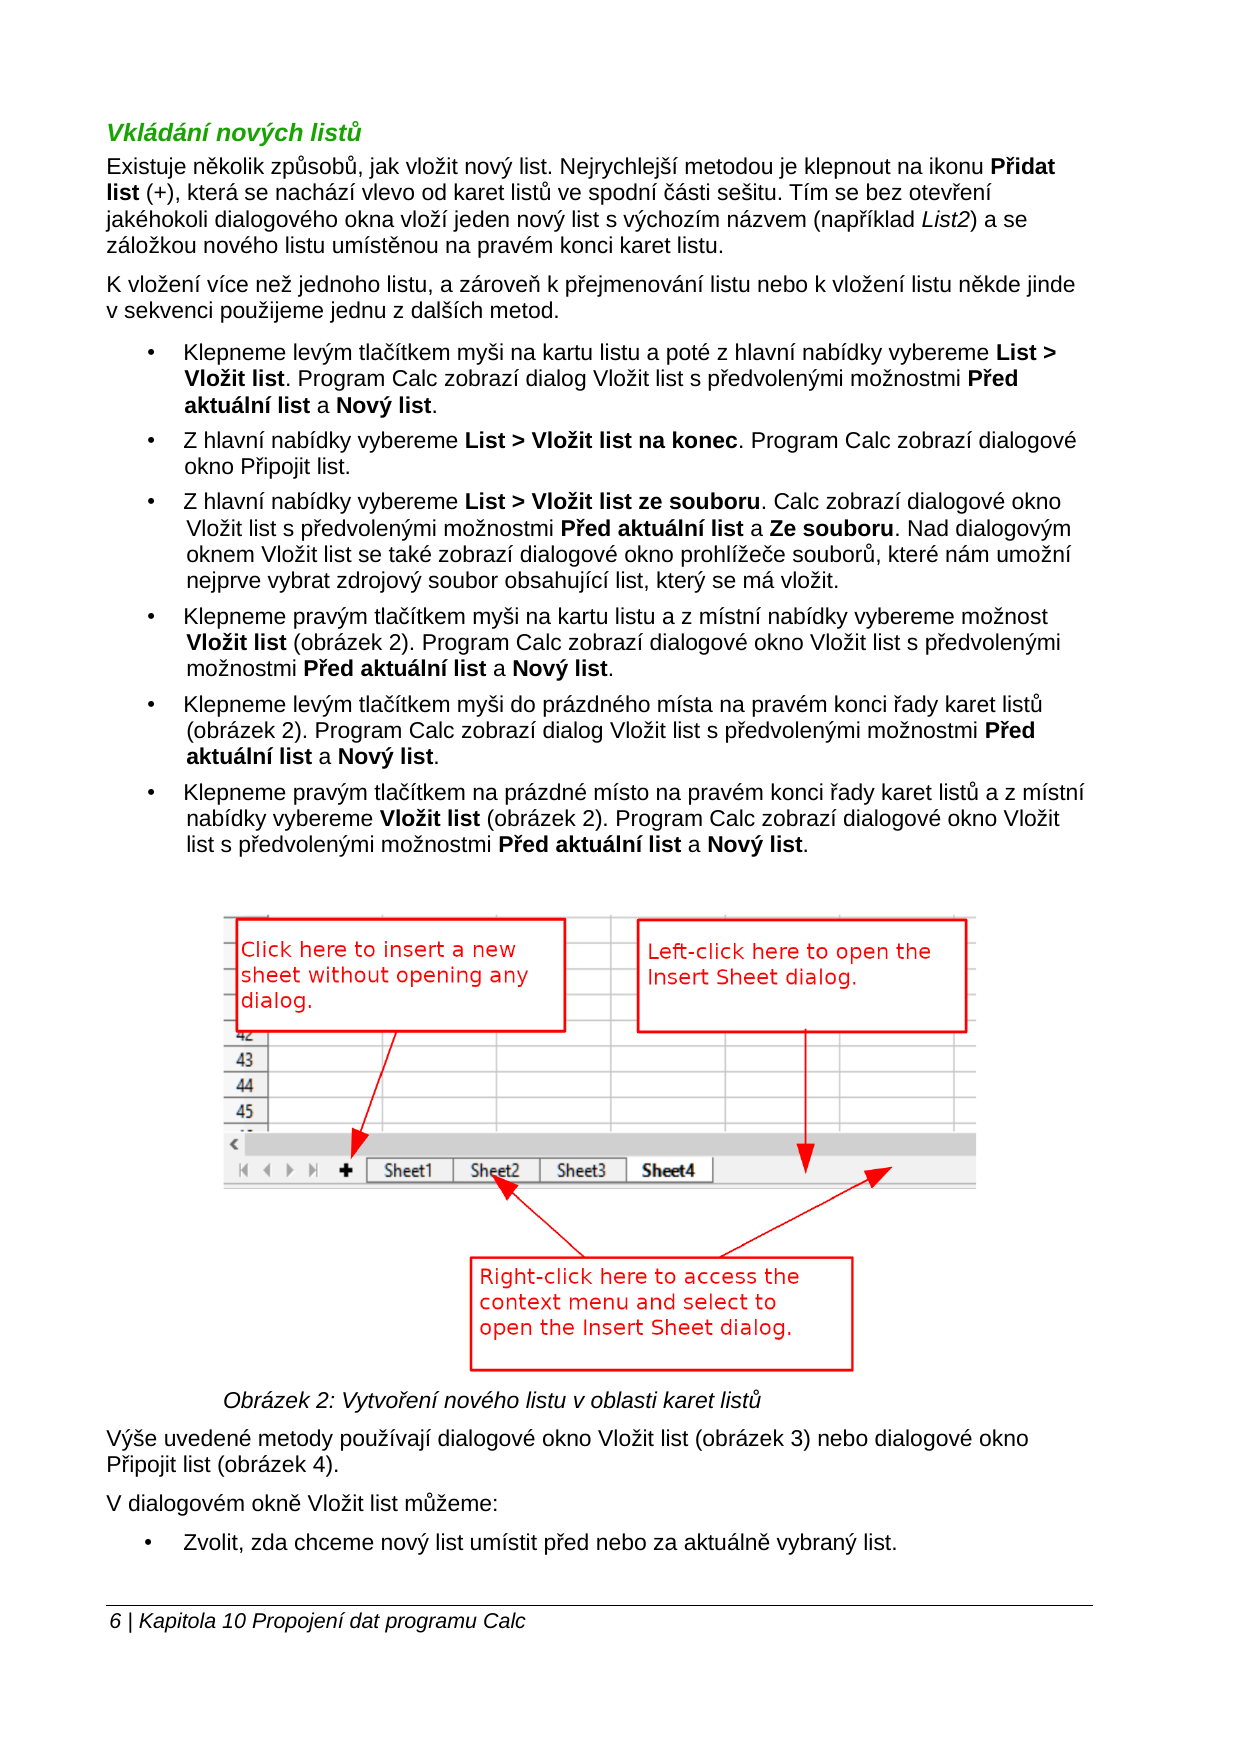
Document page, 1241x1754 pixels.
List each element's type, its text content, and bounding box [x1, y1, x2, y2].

list Klepneme levým tlačítkem myši na kartu listu a poté z hlavní nabídky vybereme List > Vložit list. Program Calc zobrazí dialog Vložit list s předvolenými možnostmi Před aktuální list a Nový list. [144, 336, 1093, 418]
list Klepneme pravým tlačítkem myši na kartu listu a z místní nabídky vybereme možnost Vložit list (obrázek 2). Program Calc zobrazí dialogové okno Vložit list s předvolenými možnostmi Před aktuální list a Nový list. [144, 600, 1093, 682]
list Klepneme pravým tlačítkem na prázdné místo na pravém konci řady karet listů a z místní nabídky vybereme Vložit list (obrázek 2). Program Calc zobrazí dialogové okno Vložit list s předvolenými možnostmi Před aktuální list a Nový list. [144, 776, 1093, 860]
text Existuje několik způsobů, jak vložit nový list. Nejrychlejší metodou je klepnout na ikonu Přidat list (+), která se nachází vlevo od karet listů ve spodní části sešitu. Tím se bez otevření jakéhokoli dialogového okna vloží jeden nový list s výchozím názvem (například List2) a se záložkou nového listu umístěnou na pravém konci karet listu. [106, 153, 1093, 258]
list V dialogovém okně Vložit list můžeme: [106, 1490, 1093, 1517]
list Z hlavní nabídky vybereme List > Vložit list na konec. Program Calc zobrazí dialogové okno Připojit list. [144, 424, 1093, 479]
subtitle Vkládání nových listů [106, 118, 1093, 147]
text Obrázek 2: Vytvoření nového listu v oblasti karet listů [223, 1387, 976, 1413]
picture [222, 913, 977, 1387]
list Klepneme levým tlačítkem myši do prázdného místa na pravém konci řady karet listů (obrázek 2). Program Calc zobrazí dialog Vložit list s předvolenými možnostmi Před aktuální list a Nový list. [144, 688, 1093, 769]
list K vložení více než jednoho listu, a zároveň k přejmenování listu nebo k vložení listu někde jinde v sekvenci použijeme jednu z dalších metod. [106, 271, 1093, 323]
list Zvolit, zda chceme nový list umístit před nebo za aktuálně vybraný list. [144, 1529, 1093, 1555]
list Z hlavní nabídky vybereme List > Vložit list ze souboru. Calc zobrazí dialogové okno Vložit list s předvolenými možnostmi Před aktuální list a Ze souboru. Nad dialogovým oknem Vložit list se také zobrazí dialogové okno prohlížeče souborů, které nám umožní nejprve vybrat zdrojový soubor obsahující list, který se má vložit. [144, 485, 1093, 594]
text Výše uvedené metody používají dialogové okno Vložit list (obrázek 3) nebo dialogové okno Připojit list (obrázek 4). [106, 1425, 1093, 1478]
